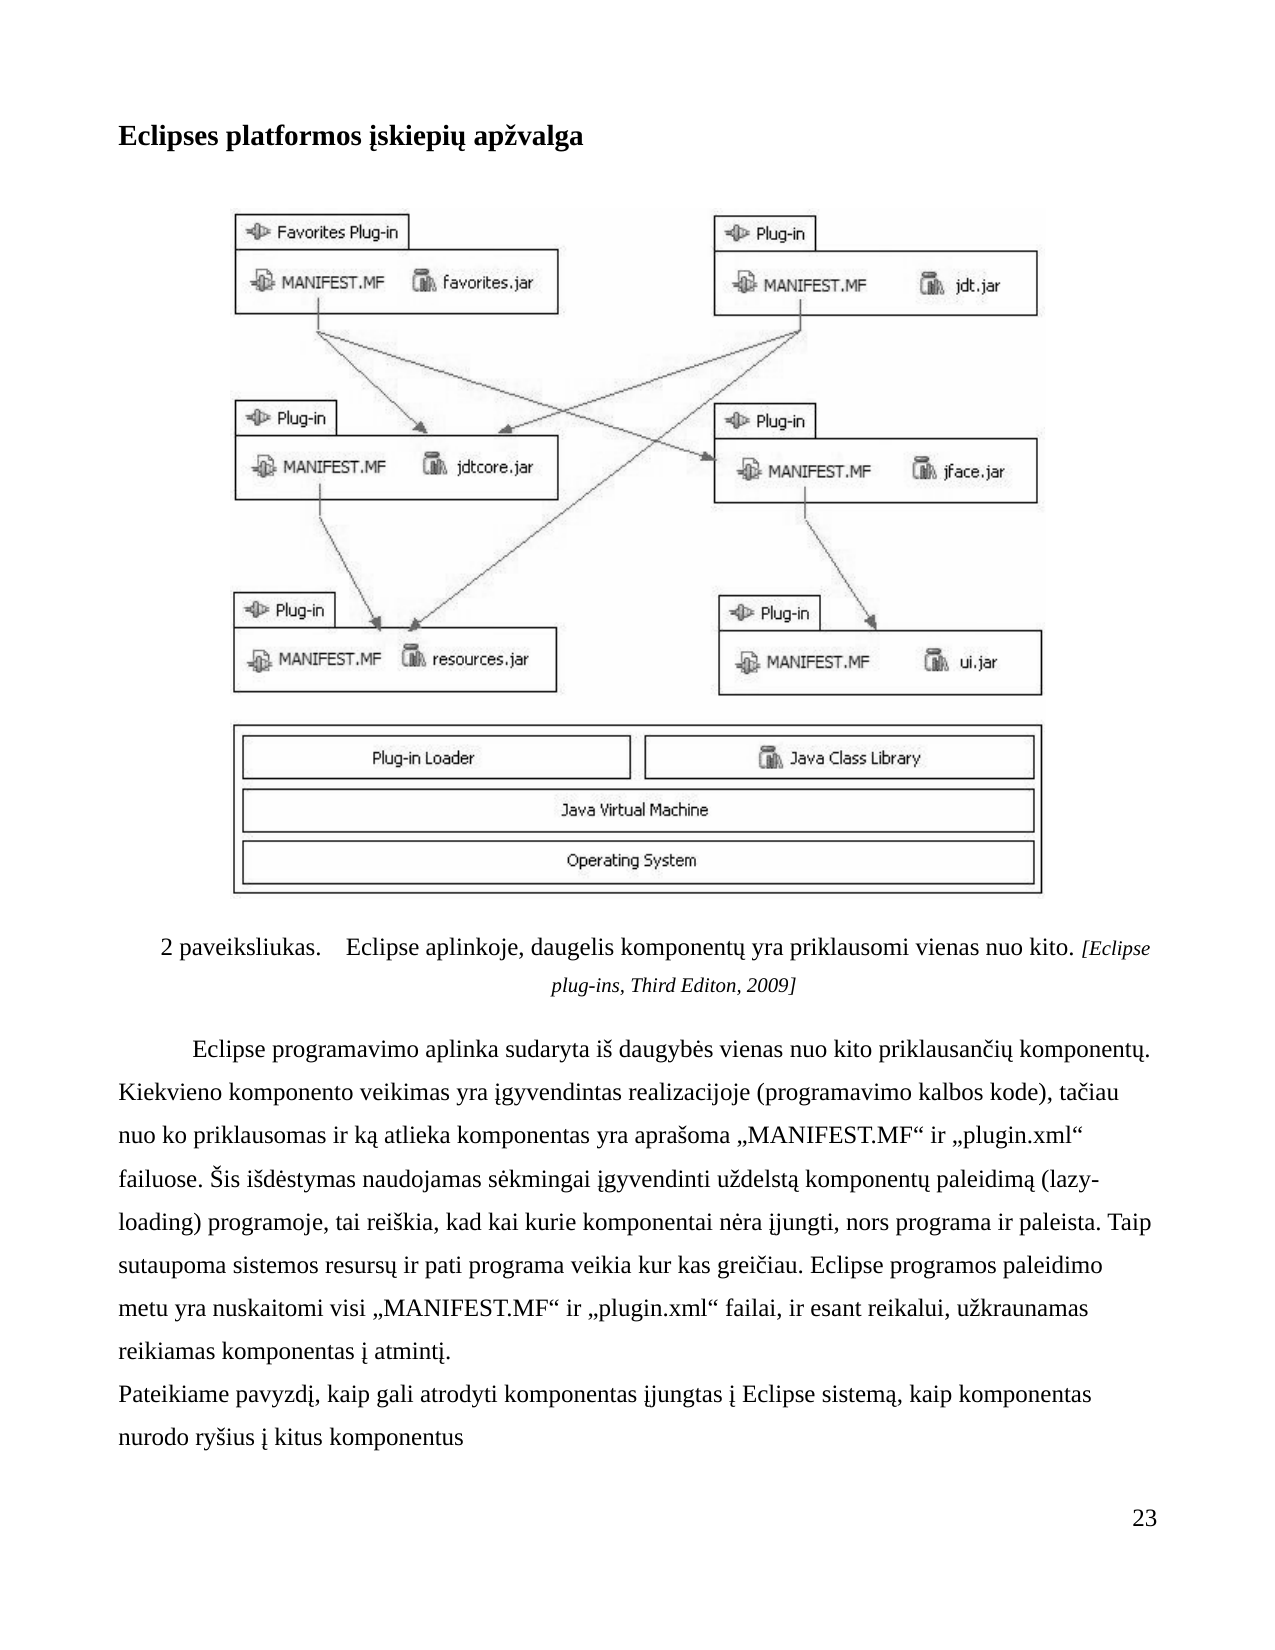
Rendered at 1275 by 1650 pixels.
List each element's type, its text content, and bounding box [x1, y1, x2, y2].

text Pateikiame pavyzdį, kaip gali atrodyti komponentas įjungtas į Eclipse sistemą, kaip komponentas nurodo ryšius į kitus komponentus [118, 1379, 1157, 1451]
list Eclipse aplinkoje, daugelis komponentų yra priklausomi vienas nuo kito. [Eclipse plug-ins, Third Editon, 2009] [156, 932, 1157, 997]
subtitle Eclipses platformos įskiepių apžvalga [118, 118, 1157, 152]
text Eclipse programavimo aplinka sudaryta iš daugybės vienas nuo kito priklausančių komponentų. Kiekvieno komponento veikimas yra įgyvendintas realizacijoje (programavimo kalbos kode), tačiau nuo ko priklausomas ir ką atlieka komponentas yra aprašoma „MANIFEST.MF“ ir „plugin.xml“ failuose. Šis išdėstymas naudojamas sėkmingai įgyvendinti uždelstą komponentų paleidimą (lazy-loading) programoje, tai reiškia, kad kai kurie komponentai nėra įjungti, nors programa ir paleista. Taip sutaupoma sistemos resursų ir pati programa veikia kur kas greičiau. Eclipse programos paleidimo metu yra nuskaitomi visi „MANIFEST.MF“ ir „plugin.xml“ failai, ir esant reikalui, užkraunamas reikiamas komponentas į atmintį. [118, 1034, 1157, 1365]
